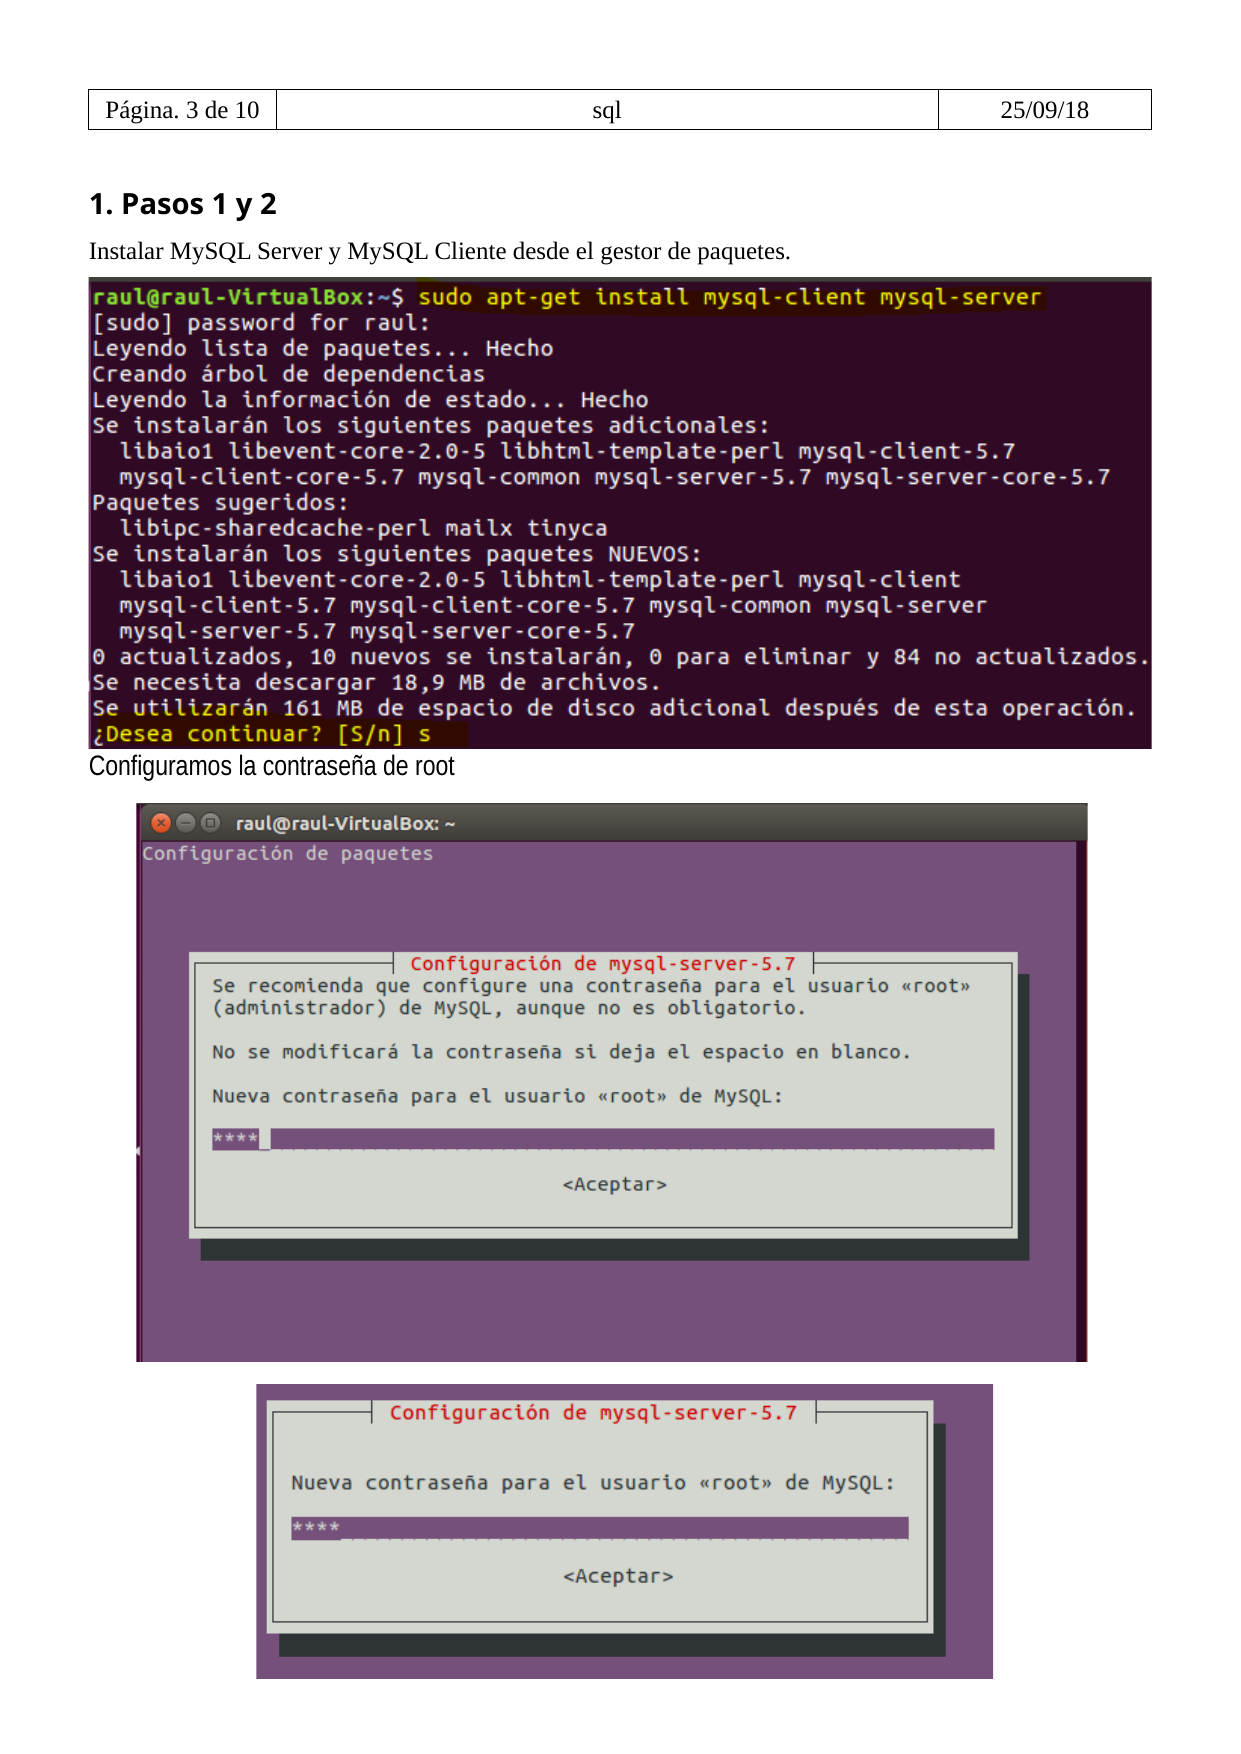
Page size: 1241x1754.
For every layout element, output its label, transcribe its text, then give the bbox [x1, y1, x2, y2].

subtitle 1. Pasos 1 y 2 [88, 183, 1152, 223]
picture [88, 277, 1152, 749]
text Instalar MySQL Server y MySQL Cliente desde el gestor de paquetes. [88, 236, 1152, 264]
text Configuramos la contraseña de root [88, 749, 1152, 781]
picture [256, 1384, 994, 1679]
picture [136, 803, 1088, 1362]
